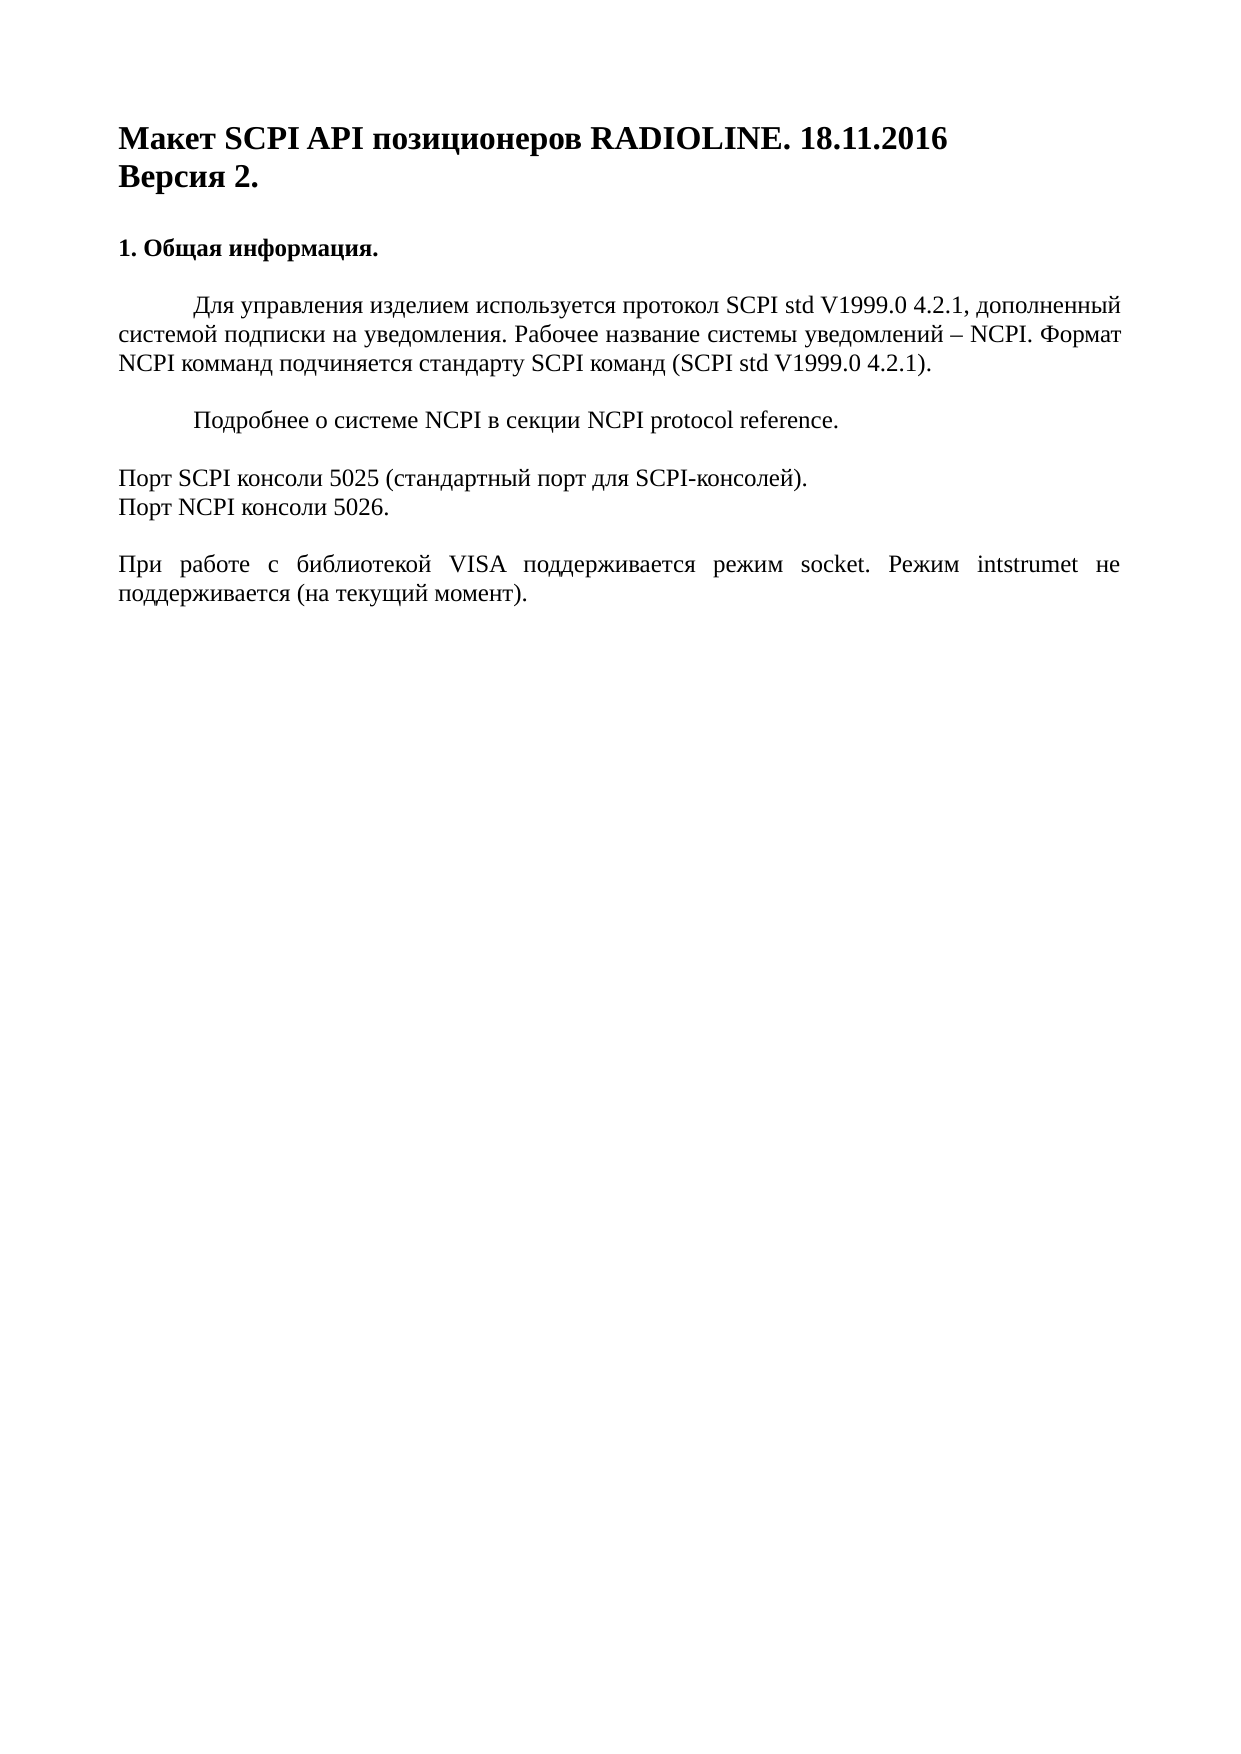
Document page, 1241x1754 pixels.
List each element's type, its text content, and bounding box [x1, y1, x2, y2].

text Порт NCPI консоли 5026. [118, 492, 1122, 521]
text Порт SCPI консоли 5025 (стандартный порт для SCPI-консолей). [118, 463, 1122, 492]
text При работе с библиотекой VISA поддерживается режим socket. Режим intstrumet не поддерживается (на текущий момент). [118, 549, 1122, 607]
text 1. Общая информация. [118, 233, 1122, 262]
text Подробнее о системе NCPI в секции NCPI protocol reference. [118, 406, 1122, 434]
text Версия 2. [118, 156, 1122, 195]
text Для управления изделием используется протокол SCPI std V1999.0 4.2.1, дополненный системой подписки на уведомления. Рабочее название системы уведомлений – NCPI. Формат NCPI комманд подчиняется стандарту SCPI команд (SCPI std V1999.0 4.2.1). [118, 291, 1122, 377]
text Макет SCPI API позиционеров RADIOLINE. 18.11.2016 [118, 118, 1122, 156]
